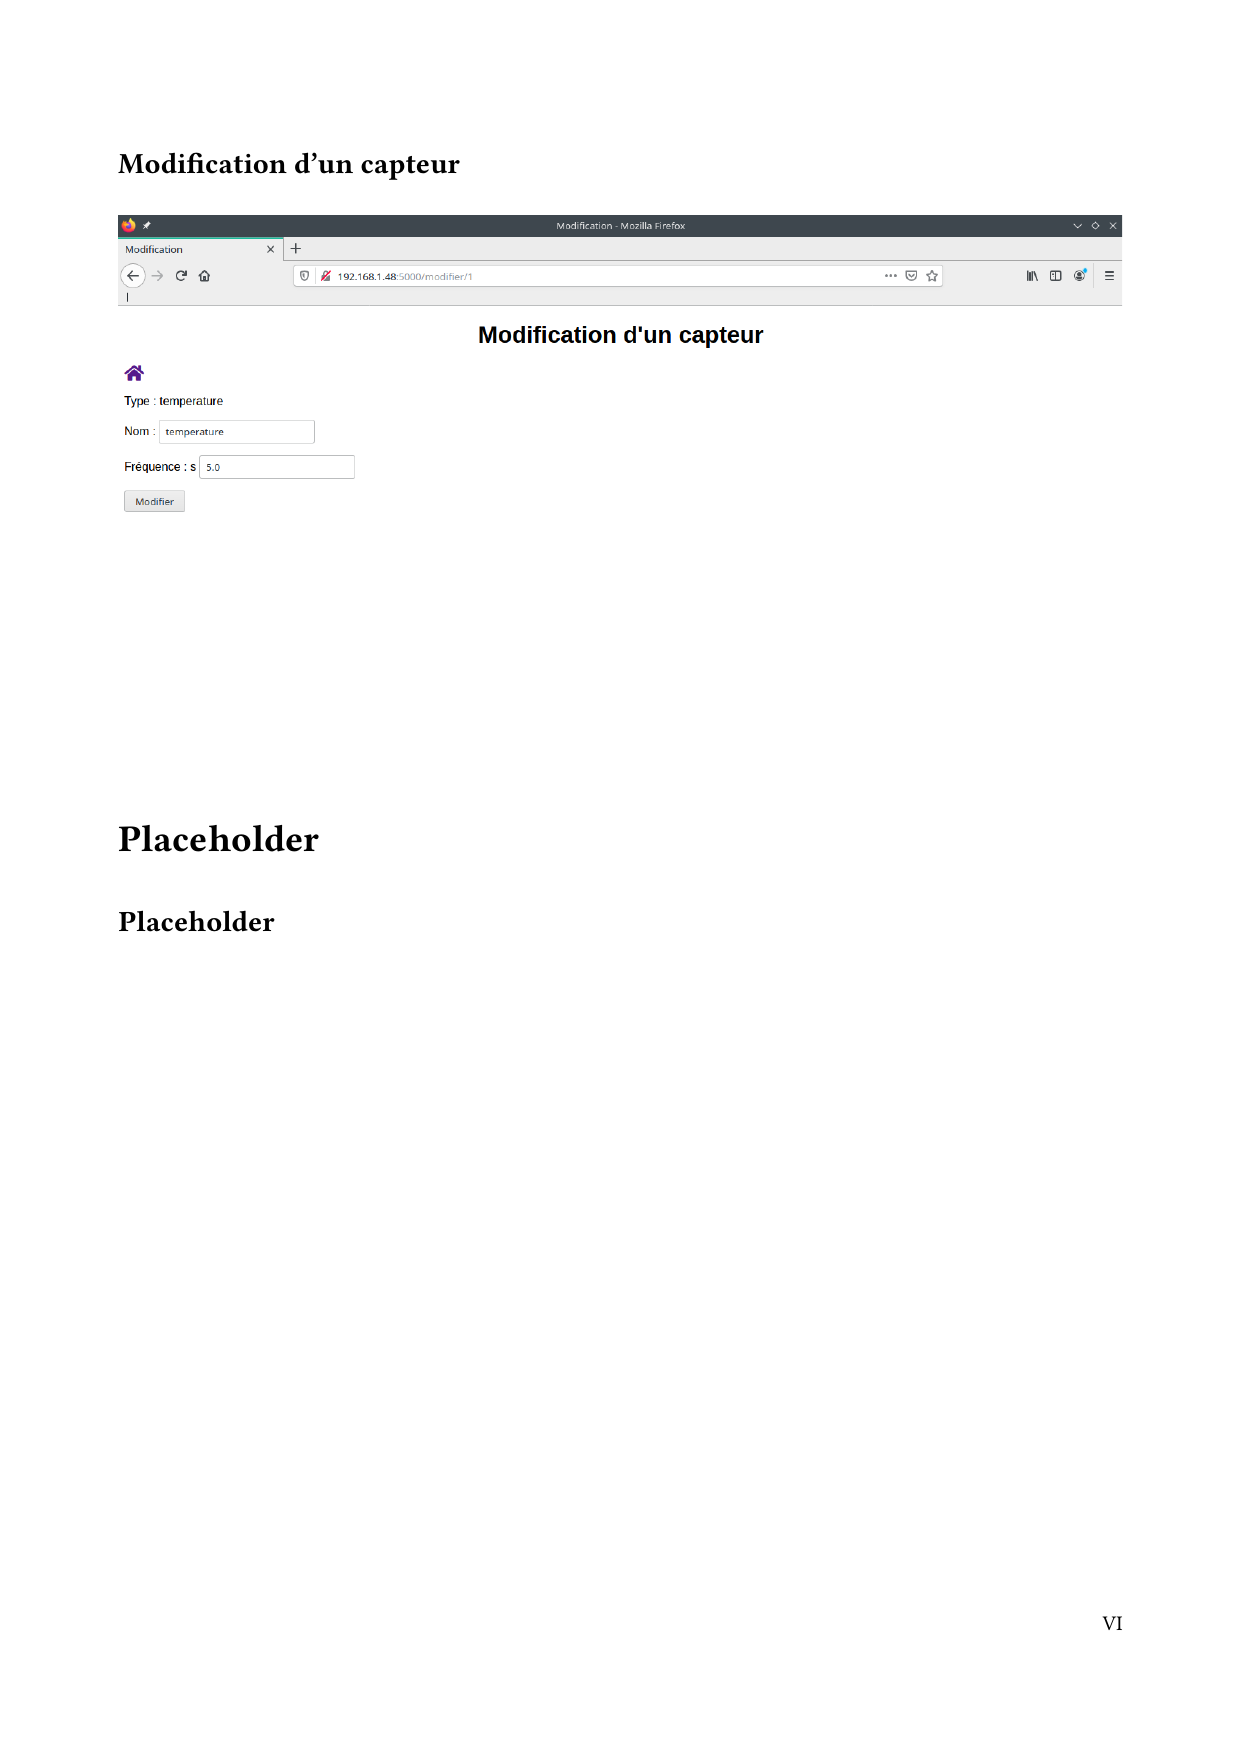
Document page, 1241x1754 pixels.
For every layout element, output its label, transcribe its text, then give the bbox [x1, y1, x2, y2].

picture [118, 215, 1123, 780]
text Placeholder [118, 817, 1122, 860]
text Modification d’un capteur [118, 148, 1122, 181]
text Placeholder [118, 905, 1122, 938]
